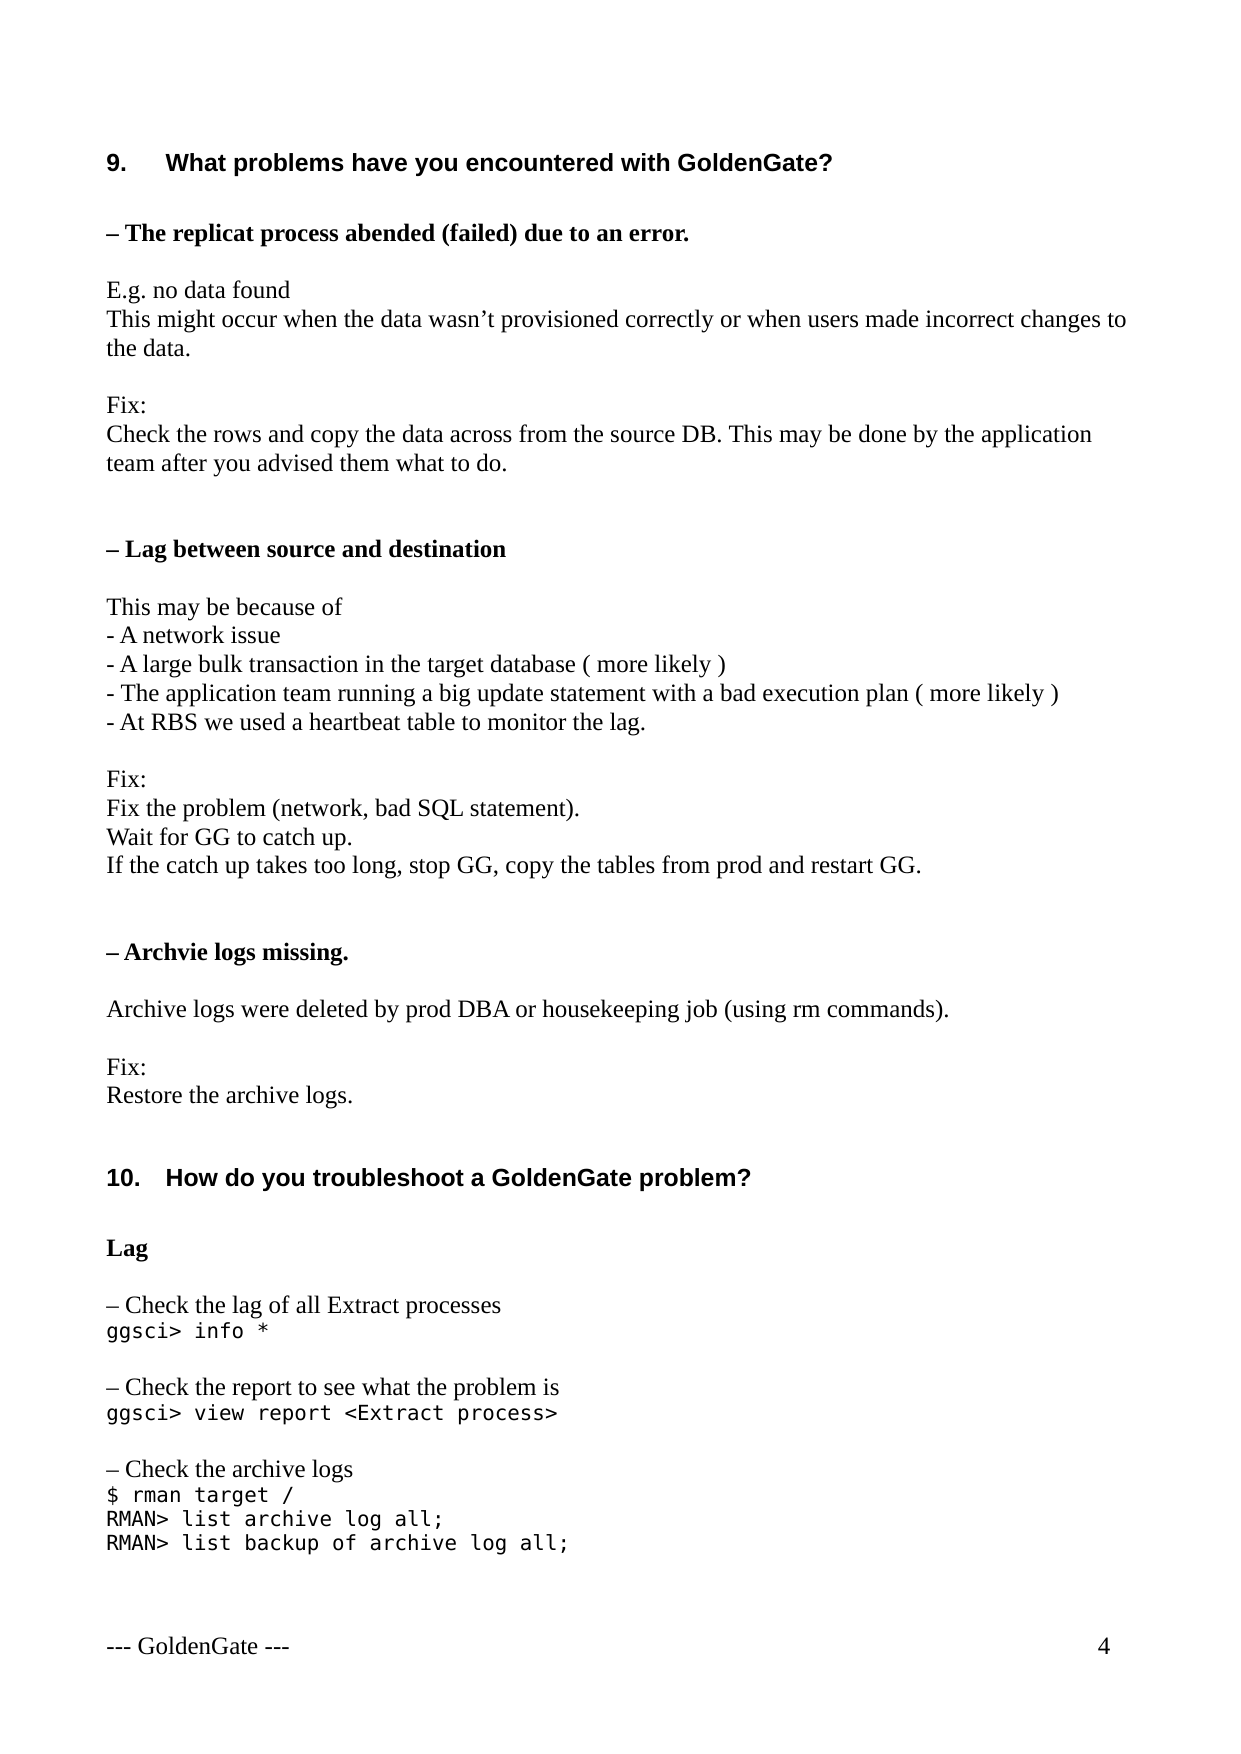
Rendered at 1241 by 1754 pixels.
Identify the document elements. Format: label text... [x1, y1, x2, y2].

text If the catch up takes too long, stop GG, copy the tables from prod and restart GG. [106, 851, 1134, 879]
text - A large bulk transaction in the target database ( more likely ) [106, 649, 1134, 678]
text RMAN> list backup of archive log all; [106, 1531, 1134, 1555]
subtitle How do you troubleshoot a GoldenGate problem? [106, 1163, 1134, 1192]
text ggsci> info * [106, 1319, 1134, 1343]
text Fix the problem (network, bad SQL statement). [106, 793, 1134, 822]
text – The replicat process abended (failed) due to an error. [106, 218, 1134, 247]
text This may be because of [106, 592, 1134, 621]
text - At RBS we used a heartbeat table to monitor the lag. [106, 707, 1134, 736]
text – Archvie logs missing. [106, 937, 1134, 966]
text – Check the report to see what the problem is [106, 1372, 1134, 1401]
text – Lag between source and destination [106, 534, 1134, 563]
text – Check the lag of all Extract processes [106, 1290, 1134, 1319]
text – Check the archive logs [106, 1454, 1134, 1483]
text Wait for GG to catch up. [106, 822, 1134, 851]
text $ rman target / [106, 1483, 1134, 1507]
text RMAN> list archive log all; [106, 1507, 1134, 1531]
subtitle What problems have you encountered with GoldenGate? [106, 148, 1134, 177]
text This might occur when the data wasn’t provisioned correctly or when users made incorrect changes to the data. [106, 304, 1134, 362]
text Fix: [106, 391, 1134, 419]
text - A network issue [106, 621, 1134, 649]
text Archive logs were deleted by prod DBA or housekeeping job (using rm commands). [106, 994, 1134, 1023]
text Check the rows and copy the data across from the source DB. This may be done by the application team after you advised them what to do. [106, 419, 1134, 477]
text Fix: [106, 764, 1134, 793]
text ggsci> view report <Extract process> [106, 1401, 1134, 1425]
text - The application team running a big update statement with a bad execution plan ( more likely ) [106, 678, 1134, 707]
text E.g. no data found [106, 276, 1134, 304]
text Restore the archive logs. [106, 1081, 1134, 1109]
text Lag [106, 1233, 1134, 1262]
text Fix: [106, 1052, 1134, 1081]
